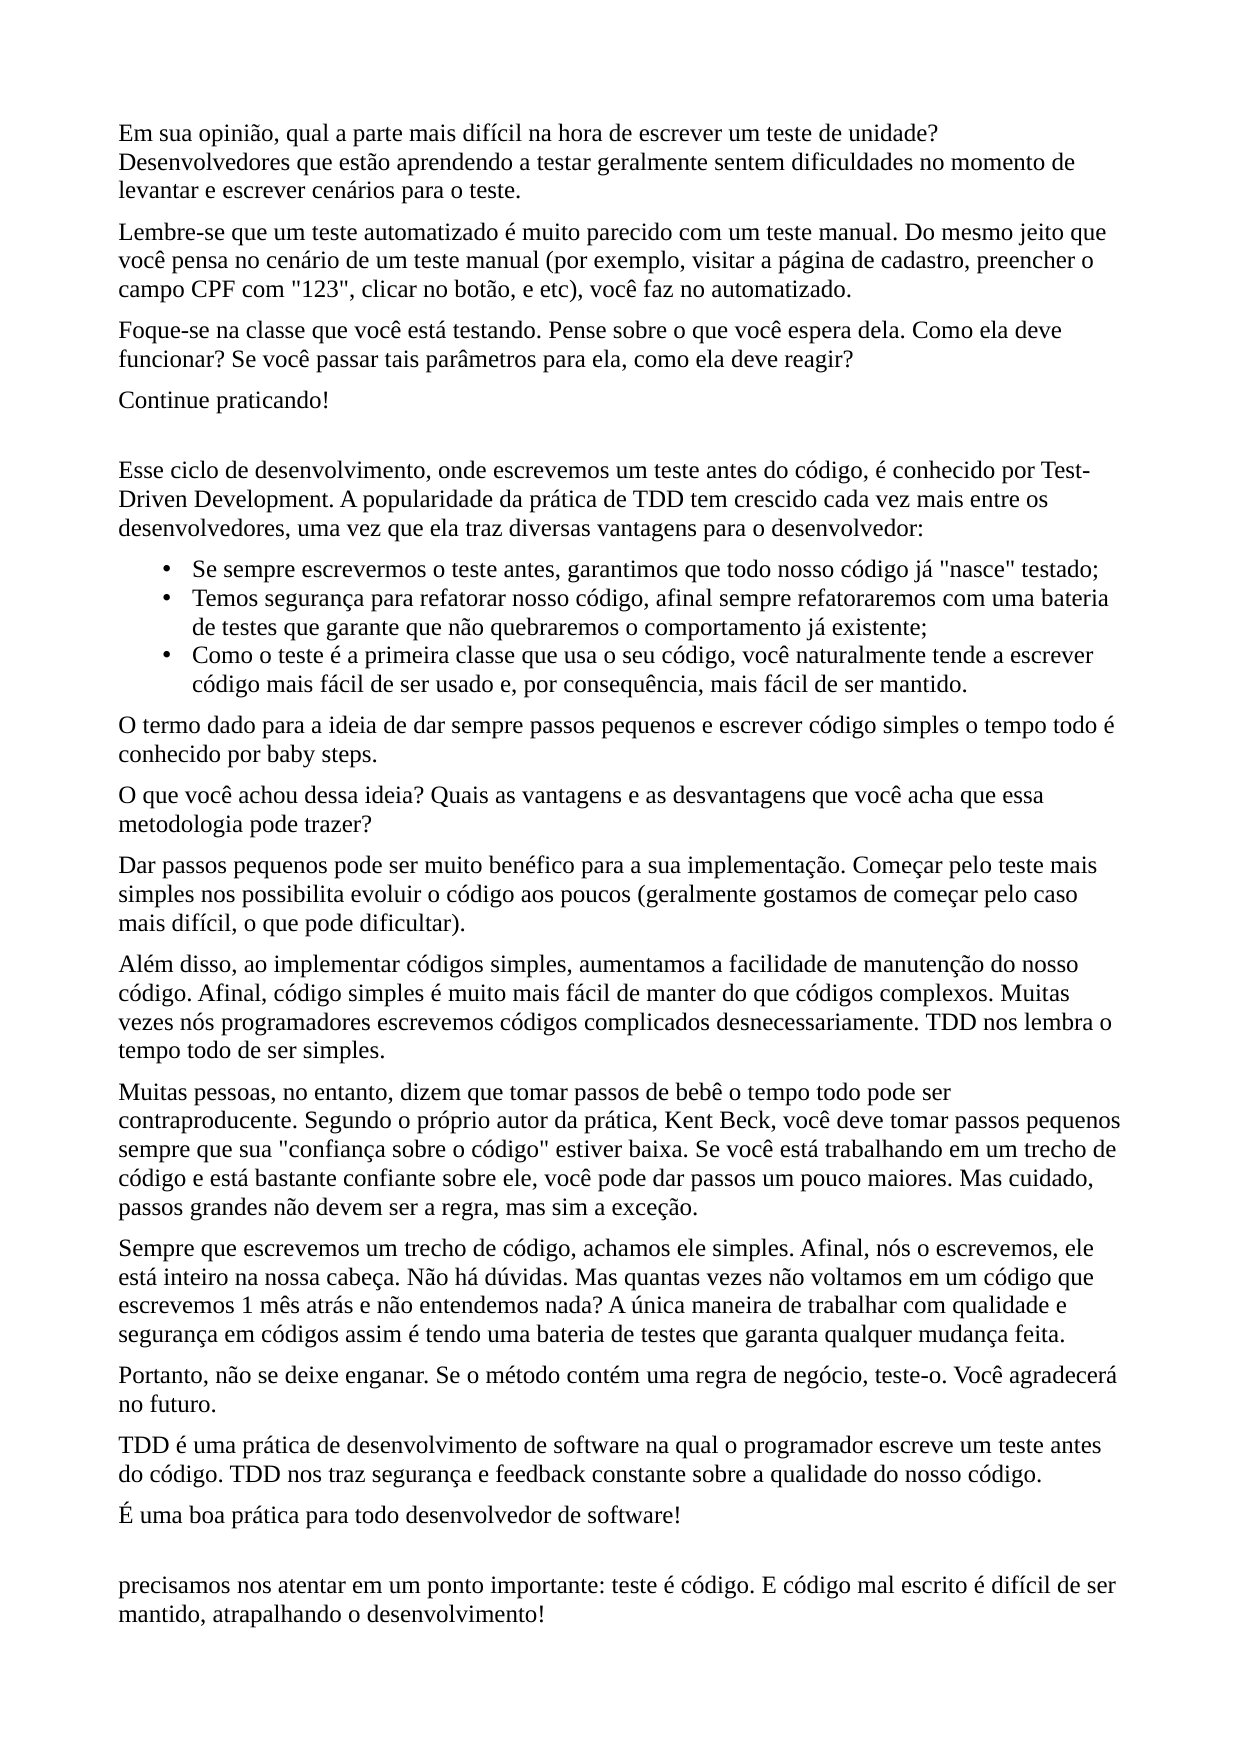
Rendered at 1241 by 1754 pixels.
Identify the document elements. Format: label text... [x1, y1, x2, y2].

text É uma boa prática para todo desenvolvedor de software! [118, 1501, 1122, 1529]
list Temos segurança para refatorar nosso código, afinal sempre refatoraremos com uma bateria de testes que garante que não quebraremos o comportamento já existente; [162, 583, 1122, 641]
text O termo dado para a ideia de dar sempre passos pequenos e escrever código simples o tempo todo é conhecido por baby steps. [118, 711, 1122, 768]
text Continue praticando! [118, 386, 1122, 414]
text O que você achou dessa ideia? Quais as vantagens e as desvantagens que você acha que essa metodologia pode trazer? [118, 781, 1122, 838]
text Portanto, não se deixe enganar. Se o método contém uma regra de negócio, teste-o. Você agradecerá no futuro. [118, 1361, 1122, 1418]
text TDD é uma prática de desenvolvimento de software na qual o programador escreve um teste antes do código. TDD nos traz segurança e feedback constante sobre a qualidade do nosso código. [118, 1431, 1122, 1488]
text Em sua opinião, qual a parte mais difícil na hora de escrever um teste de unidade? [118, 118, 1122, 147]
list Como o teste é a primeira classe que usa o seu código, você naturalmente tende a escrever código mais fácil de ser usado e, por consequência, mais fácil de ser mantido. [162, 641, 1122, 698]
text Lembre-se que um teste automatizado é muito parecido com um teste manual. Do mesmo jeito que você pensa no cenário de um teste manual (por exemplo, visitar a página de cadastro, preencher o campo CPF com "123", clicar no botão, e etc), você faz no automatizado. [118, 217, 1122, 303]
text Esse ciclo de desenvolvimento, onde escrevemos um teste antes do código, é conhecido por Test-Driven Development. A popularidade da prática de TDD tem crescido cada vez mais entre os desenvolvedores, uma vez que ela traz diversas vantagens para o desenvolvedor: [118, 456, 1122, 542]
text Além disso, ao implementar códigos simples, aumentamos a facilidade de manutenção do nosso código. Afinal, código simples é muito mais fácil de manter do que códigos complexos. Muitas vezes nós programadores escrevemos códigos complicados desnecessariamente. TDD nos lembra o tempo todo de ser simples. [118, 949, 1122, 1064]
list Se sempre escrevermos o teste antes, garantimos que todo nosso código já "nasce" testado; [162, 554, 1122, 583]
text Sempre que escrevemos um trecho de código, achamos ele simples. Afinal, nós o escrevemos, ele está inteiro na nossa cabeça. Não há dúvidas. Mas quantas vezes não voltamos em um código que escrevemos 1 mês atrás e não entendemos nada? A única maneira de trabalhar com qualidade e segurança em códigos assim é tendo uma bateria de testes que garanta qualquer mudança feita. [118, 1233, 1122, 1348]
text precisamos nos atentar em um ponto importante: teste é código. E código mal escrito é difícil de ser mantido, atrapalhando o desenvolvimento! [118, 1571, 1122, 1628]
text Desenvolvedores que estão aprendendo a testar geralmente sentem dificuldades no momento de levantar e escrever cenários para o teste. [118, 147, 1122, 204]
text Dar passos pequenos pode ser muito benéfico para a sua implementação. Começar pelo teste mais simples nos possibilita evoluir o código aos poucos (geralmente gostamos de começar pelo caso mais difícil, o que pode dificultar). [118, 851, 1122, 937]
text Foque-se na classe que você está testando. Pense sobre o que você espera dela. Como ela deve funcionar? Se você passar tais parâmetros para ela, como ela deve reagir? [118, 316, 1122, 373]
text Muitas pessoas, no entanto, dizem que tomar passos de bebê o tempo todo pode ser contraproducente. Segundo o próprio autor da prática, Kent Beck, você deve tomar passos pequenos sempre que sua "confiança sobre o código" estiver baixa. Se você está trabalhando em um trecho de código e está bastante confiante sobre ele, você pode dar passos um pouco maiores. Mas cuidado, passos grandes não devem ser a regra, mas sim a exceção. [118, 1077, 1122, 1221]
